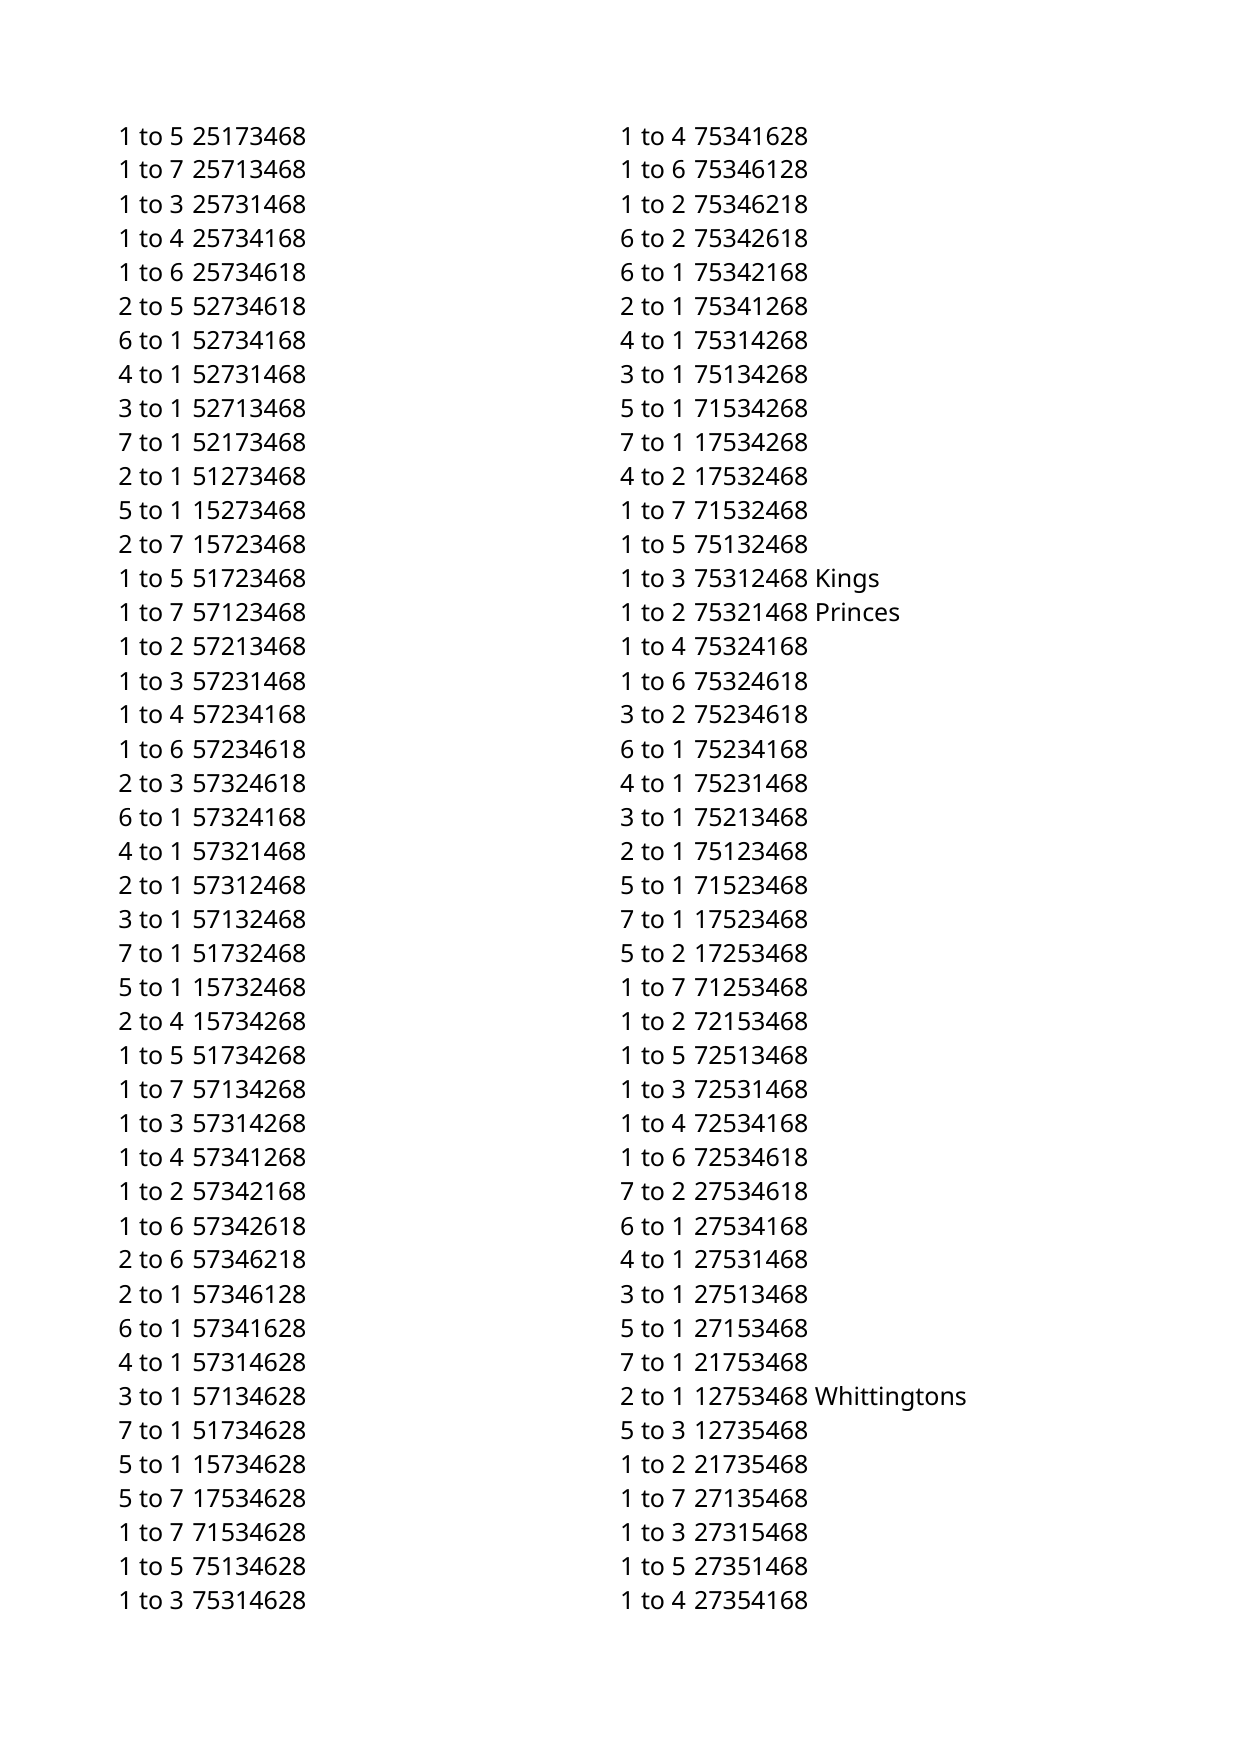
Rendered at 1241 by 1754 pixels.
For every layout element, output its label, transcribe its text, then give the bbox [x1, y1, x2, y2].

text 1 to 4 27354168 [620, 1583, 1122, 1617]
text 4 to 1 52731468 [118, 357, 620, 391]
text 2 to 1 57346128 [118, 1276, 620, 1310]
text 5 to 1 15734628 [118, 1447, 620, 1481]
text 7 to 1 17523468 [620, 902, 1122, 936]
text 1 to 7 57123468 [118, 595, 620, 629]
text 6 to 1 57341628 [118, 1310, 620, 1344]
text 1 to 7 25713468 [118, 152, 620, 186]
text 3 to 1 57132468 [118, 902, 620, 936]
text 1 to 7 71253468 [620, 970, 1122, 1004]
text 3 to 1 75134268 [620, 357, 1122, 391]
text 1 to 2 57342168 [118, 1174, 620, 1208]
text 1 to 4 75324168 [620, 629, 1122, 663]
text 2 to 1 75341268 [620, 288, 1122, 322]
text 2 to 1 75123468 [620, 833, 1122, 867]
text 1 to 5 27351468 [620, 1549, 1122, 1583]
text 3 to 1 75213468 [620, 799, 1122, 833]
text 1 to 4 57234168 [118, 697, 620, 731]
text 4 to 1 57314628 [118, 1344, 620, 1378]
text 5 to 1 71534268 [620, 391, 1122, 425]
text 1 to 6 75324618 [620, 663, 1122, 697]
text 1 to 3 25731468 [118, 186, 620, 220]
text 1 to 3 72531468 [620, 1072, 1122, 1106]
text 1 to 3 75314628 [118, 1583, 620, 1617]
text 7 to 2 27534618 [620, 1174, 1122, 1208]
text 2 to 3 57324618 [118, 765, 620, 799]
text 5 to 3 12735468 [620, 1412, 1122, 1447]
text 7 to 1 51732468 [118, 936, 620, 970]
text 6 to 2 75342618 [620, 220, 1122, 254]
text 3 to 1 27513468 [620, 1276, 1122, 1310]
text 6 to 1 57324168 [118, 799, 620, 833]
text 1 to 5 72513468 [620, 1038, 1122, 1072]
text 2 to 1 51273468 [118, 459, 620, 493]
text 1 to 7 57134268 [118, 1072, 620, 1106]
text 1 to 2 75346218 [620, 186, 1122, 220]
text 3 to 1 52713468 [118, 391, 620, 425]
text 2 to 5 52734618 [118, 288, 620, 322]
text 1 to 7 71534628 [118, 1515, 620, 1549]
text 4 to 2 17532468 [620, 459, 1122, 493]
text 1 to 6 25734618 [118, 254, 620, 288]
text 1 to 6 72534618 [620, 1140, 1122, 1174]
text 6 to 1 52734168 [118, 322, 620, 357]
text 4 to 1 27531468 [620, 1242, 1122, 1276]
text 3 to 1 57134628 [118, 1378, 620, 1412]
text 7 to 1 52173468 [118, 425, 620, 459]
text 2 to 7 15723468 [118, 527, 620, 561]
text 4 to 1 57321468 [118, 833, 620, 867]
text 6 to 1 75234168 [620, 731, 1122, 765]
text 1 to 4 72534168 [620, 1106, 1122, 1140]
text 1 to 3 75312468 Kings [620, 561, 1122, 595]
text 1 to 5 75134628 [118, 1549, 620, 1583]
text 5 to 1 15732468 [118, 970, 620, 1004]
text 5 to 1 15273468 [118, 493, 620, 527]
text 1 to 4 57341268 [118, 1140, 620, 1174]
text 1 to 6 57234618 [118, 731, 620, 765]
text 1 to 2 75321468 Princes [620, 595, 1122, 629]
text 5 to 1 71523468 [620, 867, 1122, 902]
text 1 to 7 71532468 [620, 493, 1122, 527]
text 1 to 2 57213468 [118, 629, 620, 663]
text 1 to 5 25173468 [118, 118, 620, 152]
text 2 to 4 15734268 [118, 1004, 620, 1038]
text 7 to 1 51734628 [118, 1412, 620, 1447]
text 5 to 1 27153468 [620, 1310, 1122, 1344]
text 6 to 1 27534168 [620, 1208, 1122, 1242]
text 1 to 4 75341628 [620, 118, 1122, 152]
text 1 to 5 75132468 [620, 527, 1122, 561]
text 3 to 2 75234618 [620, 697, 1122, 731]
text 7 to 1 21753468 [620, 1344, 1122, 1378]
text 5 to 2 17253468 [620, 936, 1122, 970]
text 1 to 5 51734268 [118, 1038, 620, 1072]
text 1 to 3 57314268 [118, 1106, 620, 1140]
text 2 to 6 57346218 [118, 1242, 620, 1276]
text 4 to 1 75231468 [620, 765, 1122, 799]
text 1 to 3 27315468 [620, 1515, 1122, 1549]
text 7 to 1 17534268 [620, 425, 1122, 459]
text 1 to 6 75346128 [620, 152, 1122, 186]
text 1 to 3 57231468 [118, 663, 620, 697]
text 2 to 1 57312468 [118, 867, 620, 902]
text 1 to 2 21735468 [620, 1447, 1122, 1481]
text 5 to 7 17534628 [118, 1481, 620, 1515]
text 4 to 1 75314268 [620, 322, 1122, 357]
text 2 to 1 12753468 Whittingtons [620, 1378, 1122, 1412]
text 6 to 1 75342168 [620, 254, 1122, 288]
text 1 to 6 57342618 [118, 1208, 620, 1242]
text 1 to 4 25734168 [118, 220, 620, 254]
text 1 to 7 27135468 [620, 1481, 1122, 1515]
text 1 to 2 72153468 [620, 1004, 1122, 1038]
text 1 to 5 51723468 [118, 561, 620, 595]
